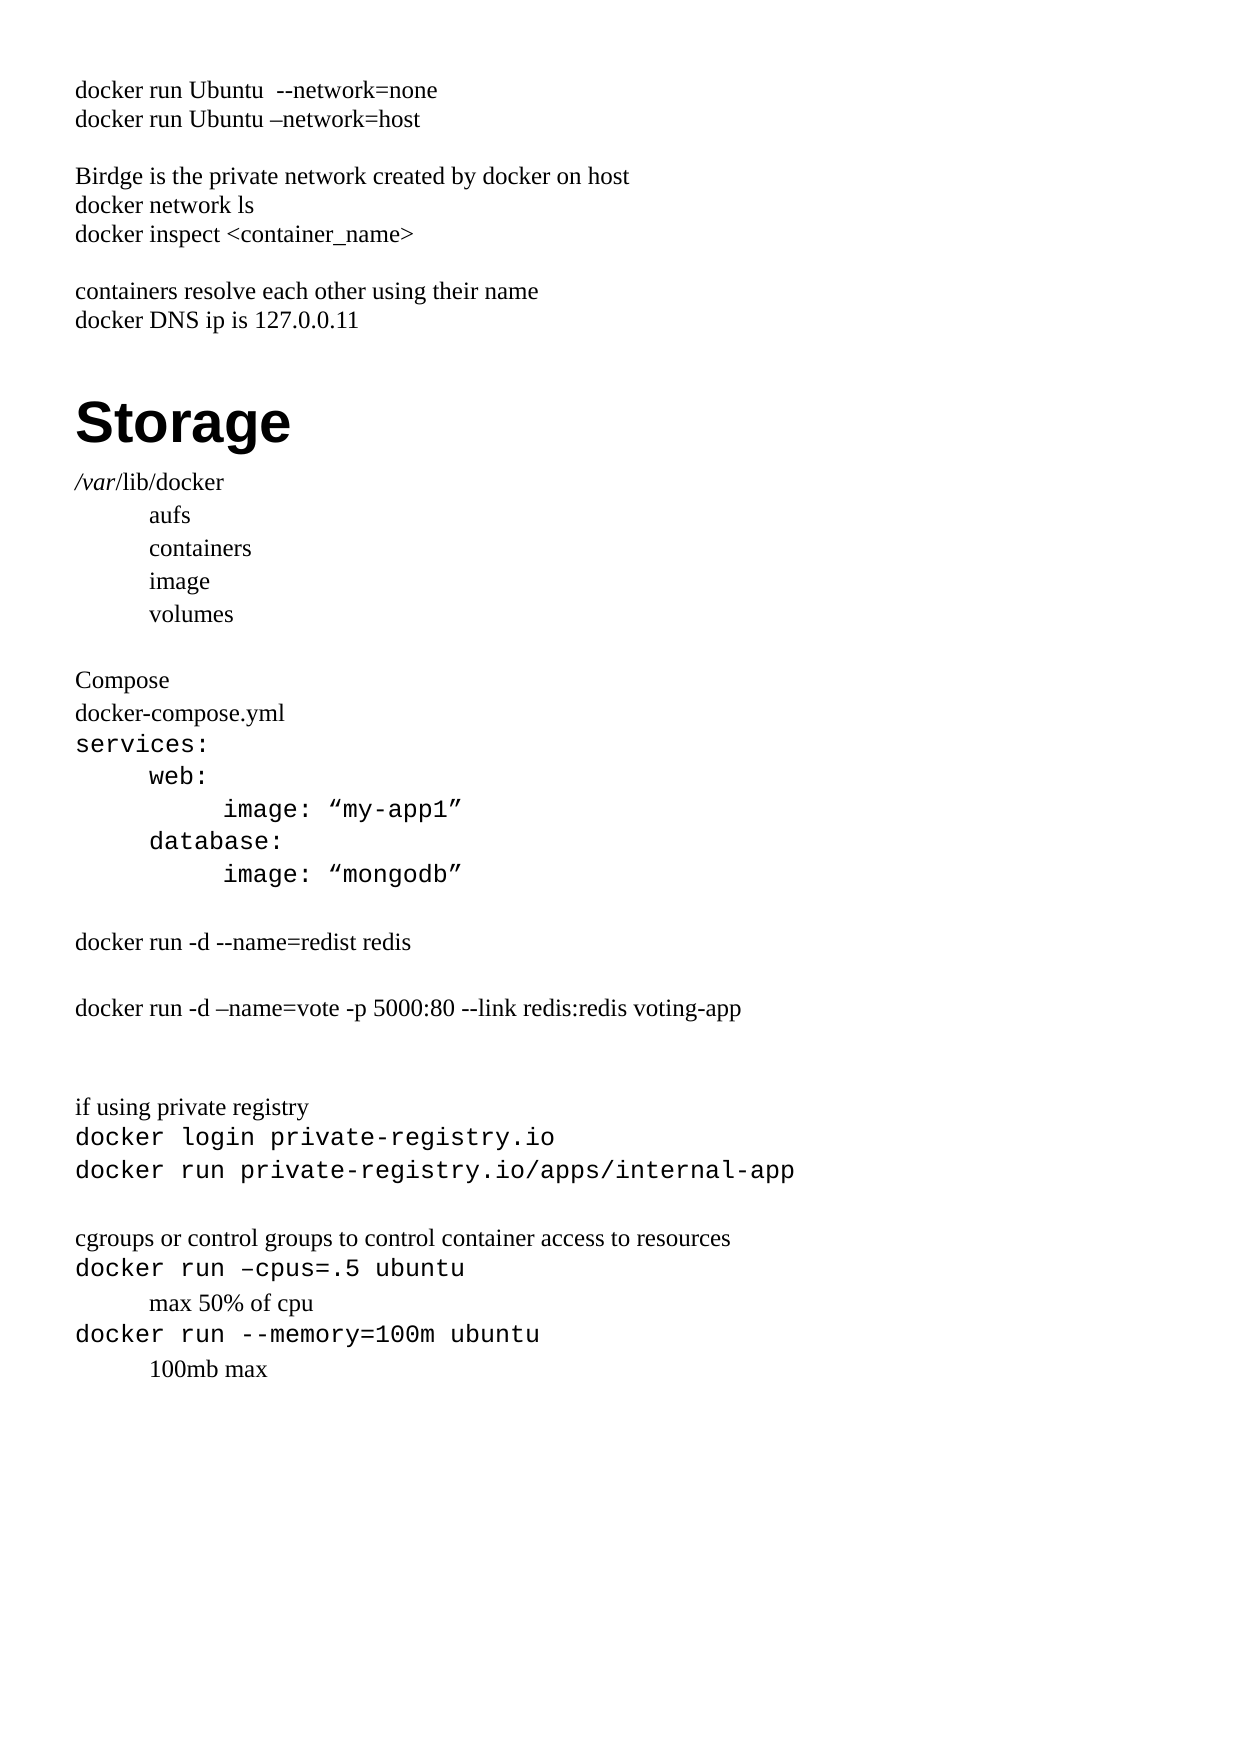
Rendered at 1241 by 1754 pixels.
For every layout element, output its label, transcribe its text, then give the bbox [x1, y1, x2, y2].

text docker run –cpus=.5 ubuntu [75, 1256, 1165, 1284]
text docker run -d --name=redist redis [75, 927, 1165, 956]
text max 50% of cpu [75, 1288, 1165, 1317]
text aufs [75, 500, 1165, 529]
text docker run --memory=100m ubuntu [75, 1321, 1165, 1350]
text docker DNS ip is 127.0.0.11 [75, 305, 1165, 334]
title Storage [75, 387, 1165, 454]
text /var/lib/docker [75, 467, 1165, 496]
text image: “mongodb” [75, 861, 1165, 889]
text docker inspect <container_name> [75, 219, 1165, 247]
text if using private registry [75, 1092, 1165, 1121]
text docker run Ubuntu –network=host [75, 104, 1165, 132]
text docker network ls [75, 190, 1165, 219]
text containers [75, 533, 1165, 562]
text docker run Ubuntu --network=none [75, 75, 1165, 104]
text docker-compose.yml [75, 698, 1165, 727]
text docker login private-registry.io [75, 1125, 1165, 1153]
text Birdge is the private network created by docker on host [75, 161, 1165, 190]
text docker run -d –name=vote -p 5000:80 --link redis:redis voting-app [75, 993, 1165, 1022]
text image: “my-app1” [75, 796, 1165, 824]
text database: [75, 829, 1165, 857]
text docker run private-registry.io/apps/internal-app [75, 1157, 1165, 1186]
text containers resolve each other using their name [75, 276, 1165, 305]
text Compose [75, 665, 1165, 694]
text 100mb max [75, 1354, 1165, 1383]
text image [75, 566, 1165, 595]
text web: [75, 764, 1165, 792]
text services: [75, 731, 1165, 759]
text cgroups or control groups to control container access to resources [75, 1223, 1165, 1252]
text volumes [75, 599, 1165, 628]
